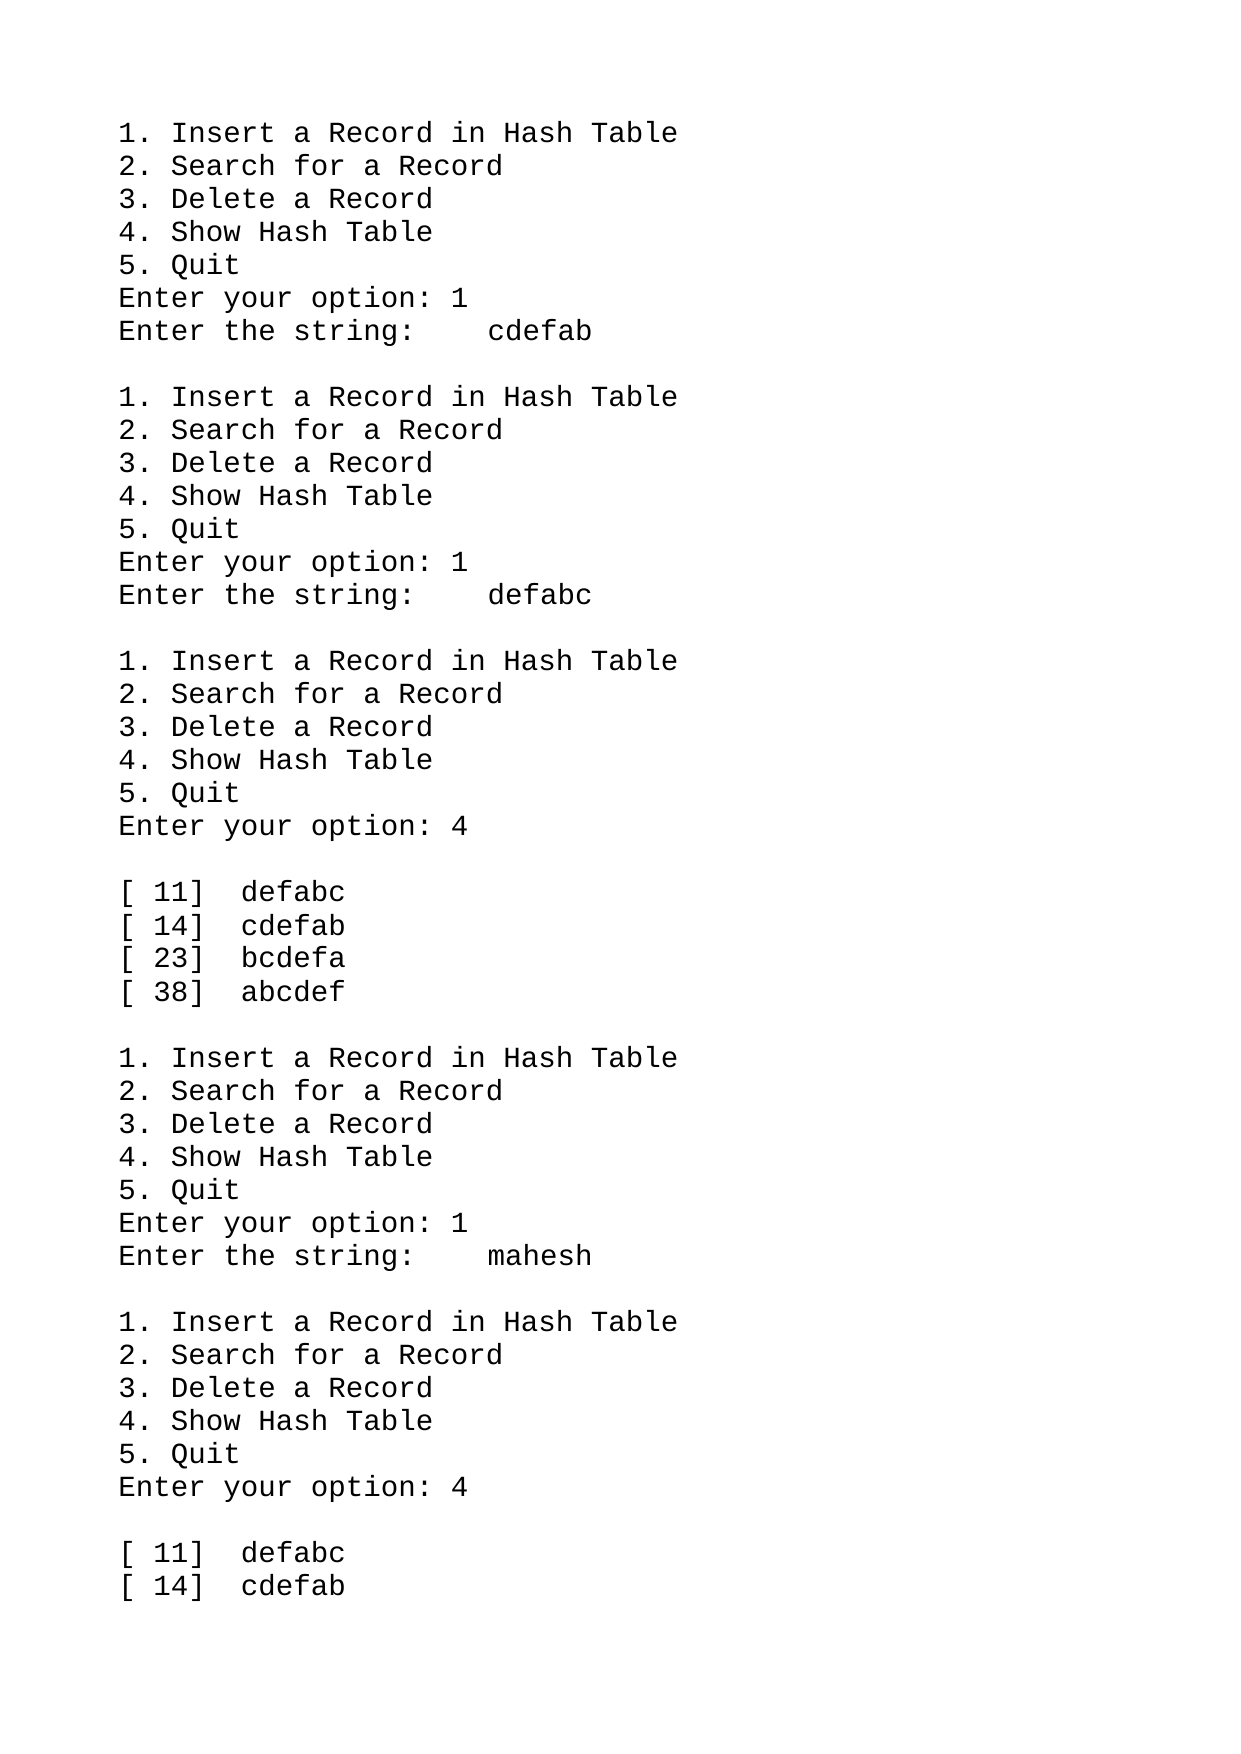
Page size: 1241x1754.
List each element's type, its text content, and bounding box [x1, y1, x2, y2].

text 1. Insert a Record in Hash Table [118, 118, 1122, 151]
text [ 38] abcdef [118, 977, 1122, 1010]
text 4. Show Hash Table [118, 1142, 1122, 1175]
text 1. Insert a Record in Hash Table [118, 382, 1122, 415]
text 3. Delete a Record [118, 1109, 1122, 1142]
text 4. Show Hash Table [118, 217, 1122, 250]
text 1. Insert a Record in Hash Table [118, 646, 1122, 679]
text Enter the string: cdefab [118, 316, 1122, 349]
text 2. Search for a Record [118, 415, 1122, 448]
text Enter the string: mahesh [118, 1241, 1122, 1274]
text 4. Show Hash Table [118, 1406, 1122, 1439]
text [ 14] cdefab [118, 1571, 1122, 1604]
text Enter the string: defabc [118, 580, 1122, 613]
text 4. Show Hash Table [118, 481, 1122, 514]
text 5. Quit [118, 1439, 1122, 1472]
text 5. Quit [118, 250, 1122, 283]
text 4. Show Hash Table [118, 746, 1122, 778]
text 1. Insert a Record in Hash Table [118, 1043, 1122, 1076]
text 3. Delete a Record [118, 712, 1122, 746]
text [ 23] bcdefa [118, 944, 1122, 977]
text [ 11] defabc [118, 878, 1122, 911]
text [ 14] cdefab [118, 911, 1122, 944]
text Enter your option: 4 [118, 1472, 1122, 1505]
text 2. Search for a Record [118, 1076, 1122, 1109]
text Enter your option: 4 [118, 812, 1122, 844]
text Enter your option: 1 [118, 547, 1122, 580]
text 3. Delete a Record [118, 448, 1122, 481]
text Enter your option: 1 [118, 1208, 1122, 1241]
text 2. Search for a Record [118, 151, 1122, 184]
text 5. Quit [118, 514, 1122, 547]
text [ 11] defabc [118, 1538, 1122, 1571]
text 5. Quit [118, 1175, 1122, 1208]
text 1. Insert a Record in Hash Table [118, 1307, 1122, 1340]
text 3. Delete a Record [118, 1373, 1122, 1406]
text 2. Search for a Record [118, 679, 1122, 712]
text 3. Delete a Record [118, 184, 1122, 217]
text 5. Quit [118, 778, 1122, 812]
text Enter your option: 1 [118, 283, 1122, 316]
text 2. Search for a Record [118, 1340, 1122, 1373]
